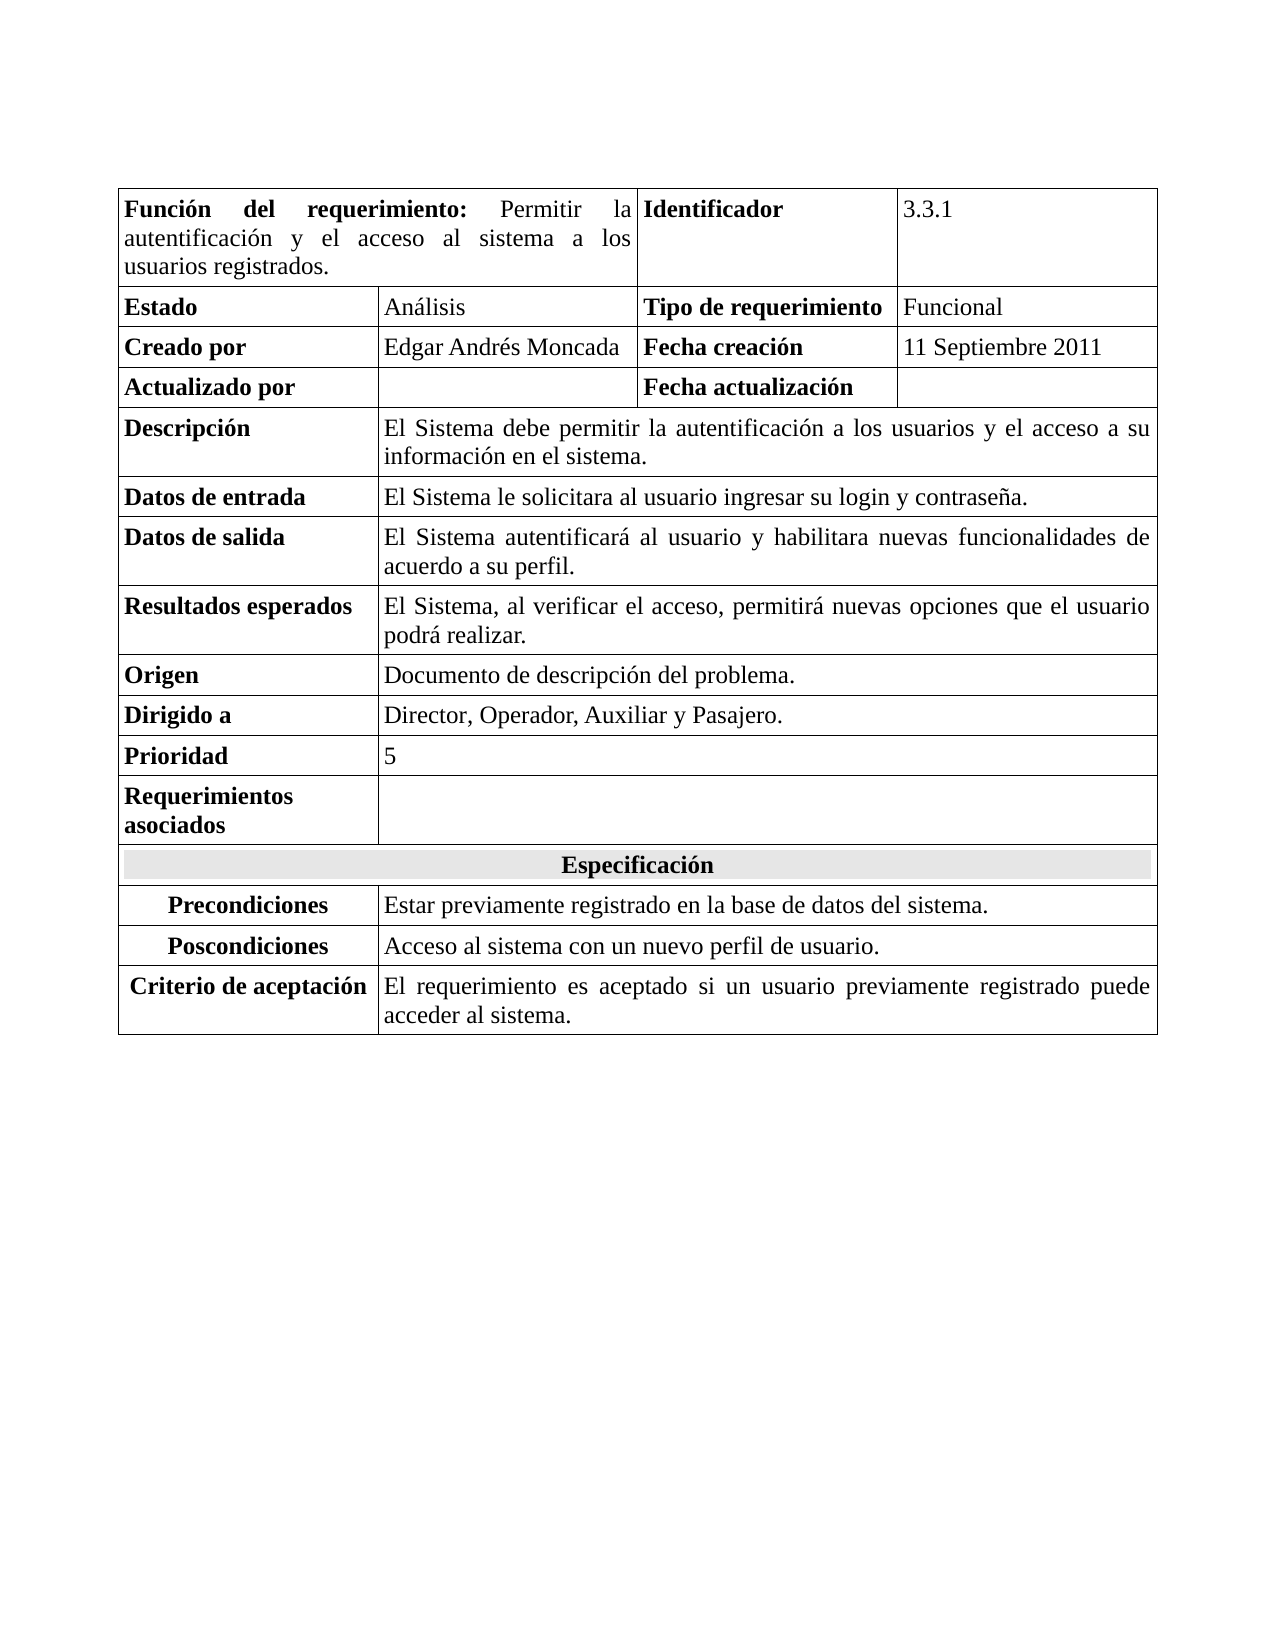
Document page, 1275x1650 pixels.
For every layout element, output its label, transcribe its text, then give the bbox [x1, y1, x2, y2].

table_cell [379, 776, 1157, 844]
table_cell Director, Operador, Auxiliar y Pasajero. [379, 696, 1157, 735]
table_cell Poscondiciones [119, 926, 378, 965]
table_cell Actualizado por [119, 368, 378, 407]
table_header 3.3.1 [898, 189, 1157, 286]
table_cell Prioridad [119, 736, 378, 775]
table_cell Descripción [119, 408, 378, 476]
table_cell 5 [379, 736, 1157, 775]
table_cell Especificación [119, 845, 1157, 885]
table_header Función del requerimiento: Permitir la autentificación y el acceso al sistema a los usuarios registrados. [119, 189, 637, 286]
table_cell Creado por [119, 327, 378, 367]
table_cell [898, 368, 1157, 407]
table_cell El Sistema, al verificar el acceso, permitirá nuevas opciones que el usuario podrá realizar. [379, 586, 1157, 654]
table_cell Precondiciones [119, 886, 378, 925]
table_header Identificador [638, 189, 897, 286]
table_cell El Sistema autentificará al usuario y habilitara nuevas funcionalidades de acuerdo a su perfil. [379, 517, 1157, 585]
table_cell Fecha actualización [638, 368, 897, 407]
table_cell [379, 368, 637, 407]
table_cell Tipo de requerimiento [638, 287, 897, 326]
table_cell Origen [119, 655, 378, 695]
table_cell El requerimiento es aceptado si un usuario previamente registrado puede acceder al sistema. [379, 966, 1157, 1034]
table_cell Acceso al sistema con un nuevo perfil de usuario. [379, 926, 1157, 965]
table_cell Datos de entrada [119, 477, 378, 516]
table_cell Estado [119, 287, 378, 326]
table_cell Fecha creación [638, 327, 897, 367]
table_cell Resultados esperados [119, 586, 378, 654]
table_cell El Sistema debe permitir la autentificación a los usuarios y el acceso a su información en el sistema. [379, 408, 1157, 476]
table_cell Criterio de aceptación [119, 966, 378, 1034]
table_cell Requerimientos asociados [119, 776, 378, 844]
table_cell Datos de salida [119, 517, 378, 585]
table_cell Análisis [379, 287, 637, 326]
table_cell Funcional [898, 287, 1157, 326]
table_cell Estar previamente registrado en la base de datos del sistema. [379, 886, 1157, 925]
table_cell Edgar Andrés Moncada [379, 327, 637, 367]
table_cell Documento de descripción del problema. [379, 655, 1157, 695]
table_cell 11 Septiembre 2011 [898, 327, 1157, 367]
table_cell Dirigido a [119, 696, 378, 735]
table_cell El Sistema le solicitara al usuario ingresar su login y contraseña. [379, 477, 1157, 516]
